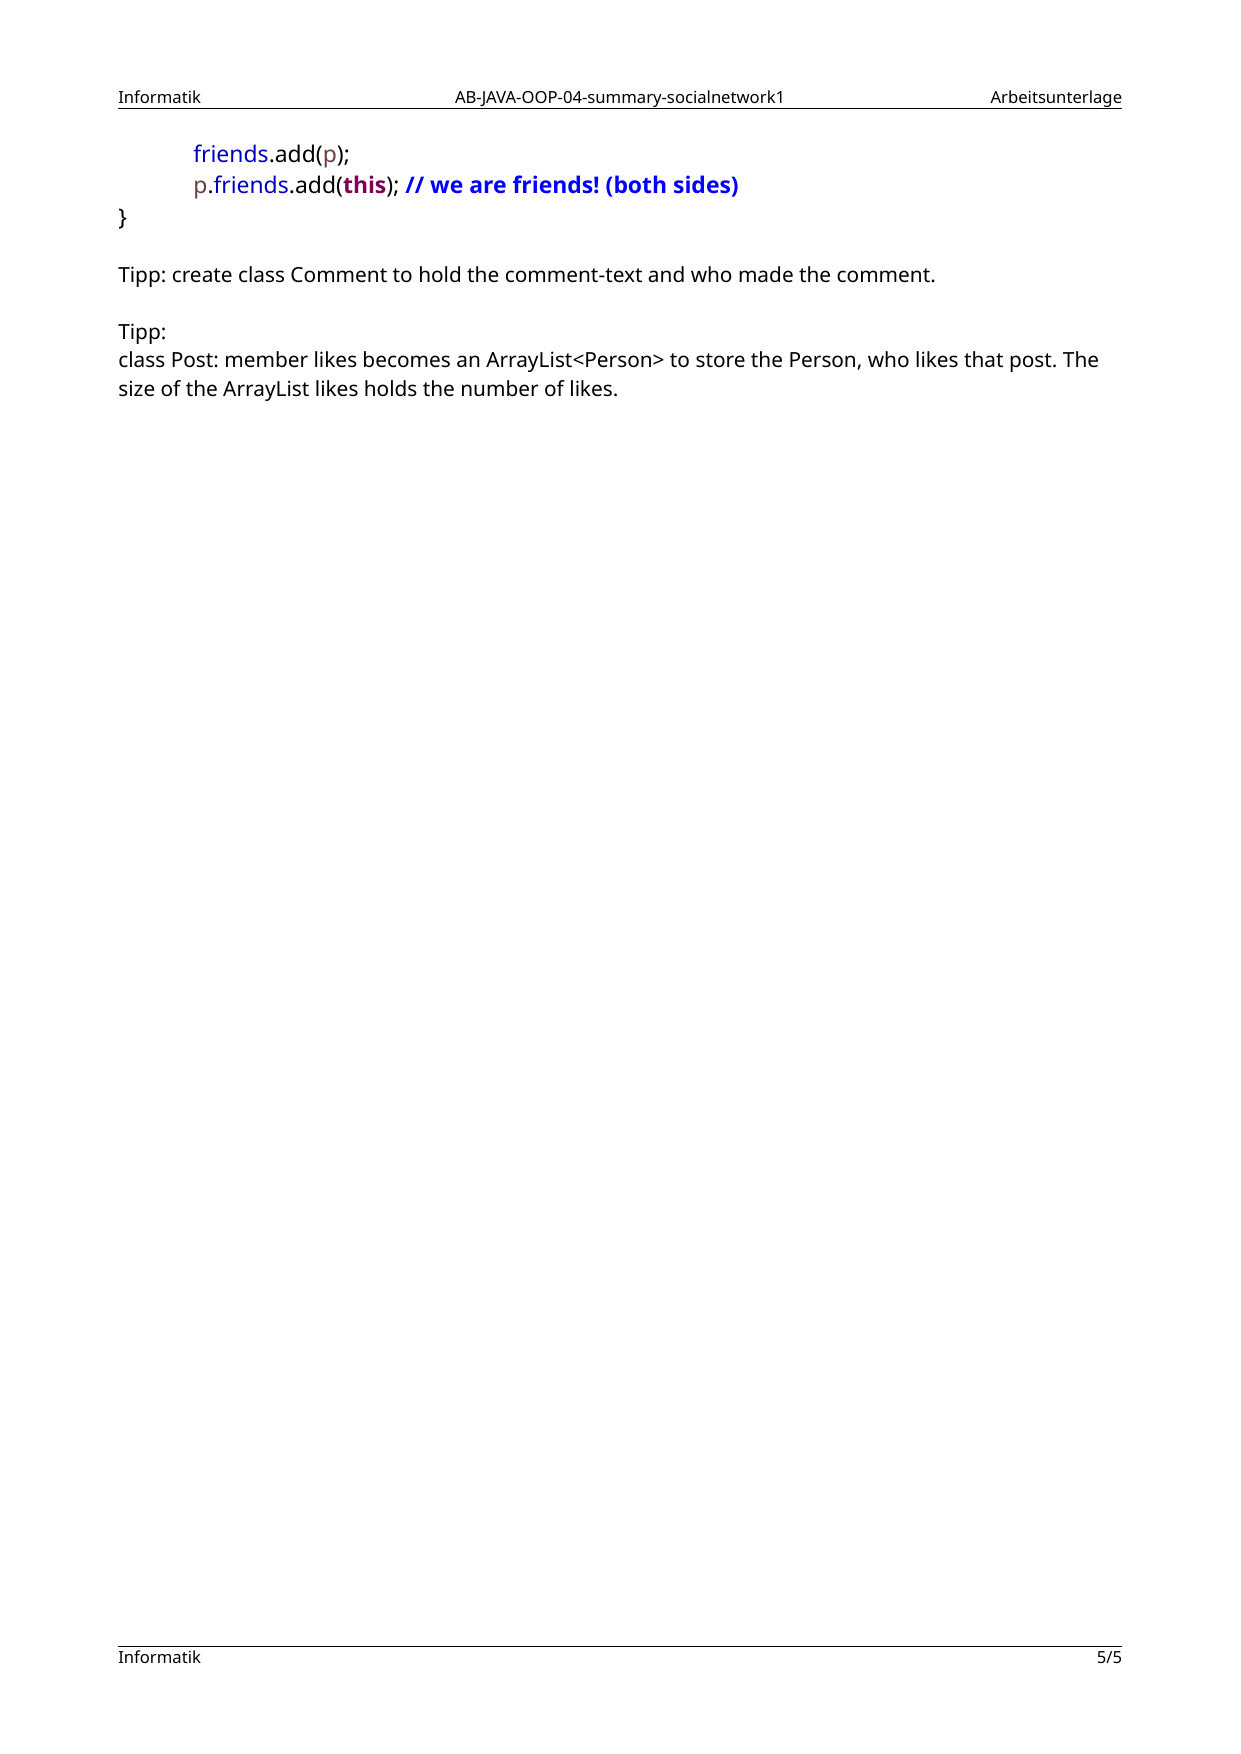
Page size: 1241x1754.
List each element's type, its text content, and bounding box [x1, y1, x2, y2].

text p.friends.add(this); // we are friends! (both sides) [118, 169, 1122, 200]
text Tipp: create class Comment to hold the comment-text and who made the comment. [118, 260, 1122, 288]
text class Post: member likes becomes an ArrayList<Person> to store the Person, who likes that post. The size of the ArrayList likes holds the number of likes. [118, 345, 1122, 402]
text friends.add(p); [118, 138, 1122, 169]
text Tipp: [118, 317, 1122, 345]
text } [118, 200, 1122, 232]
